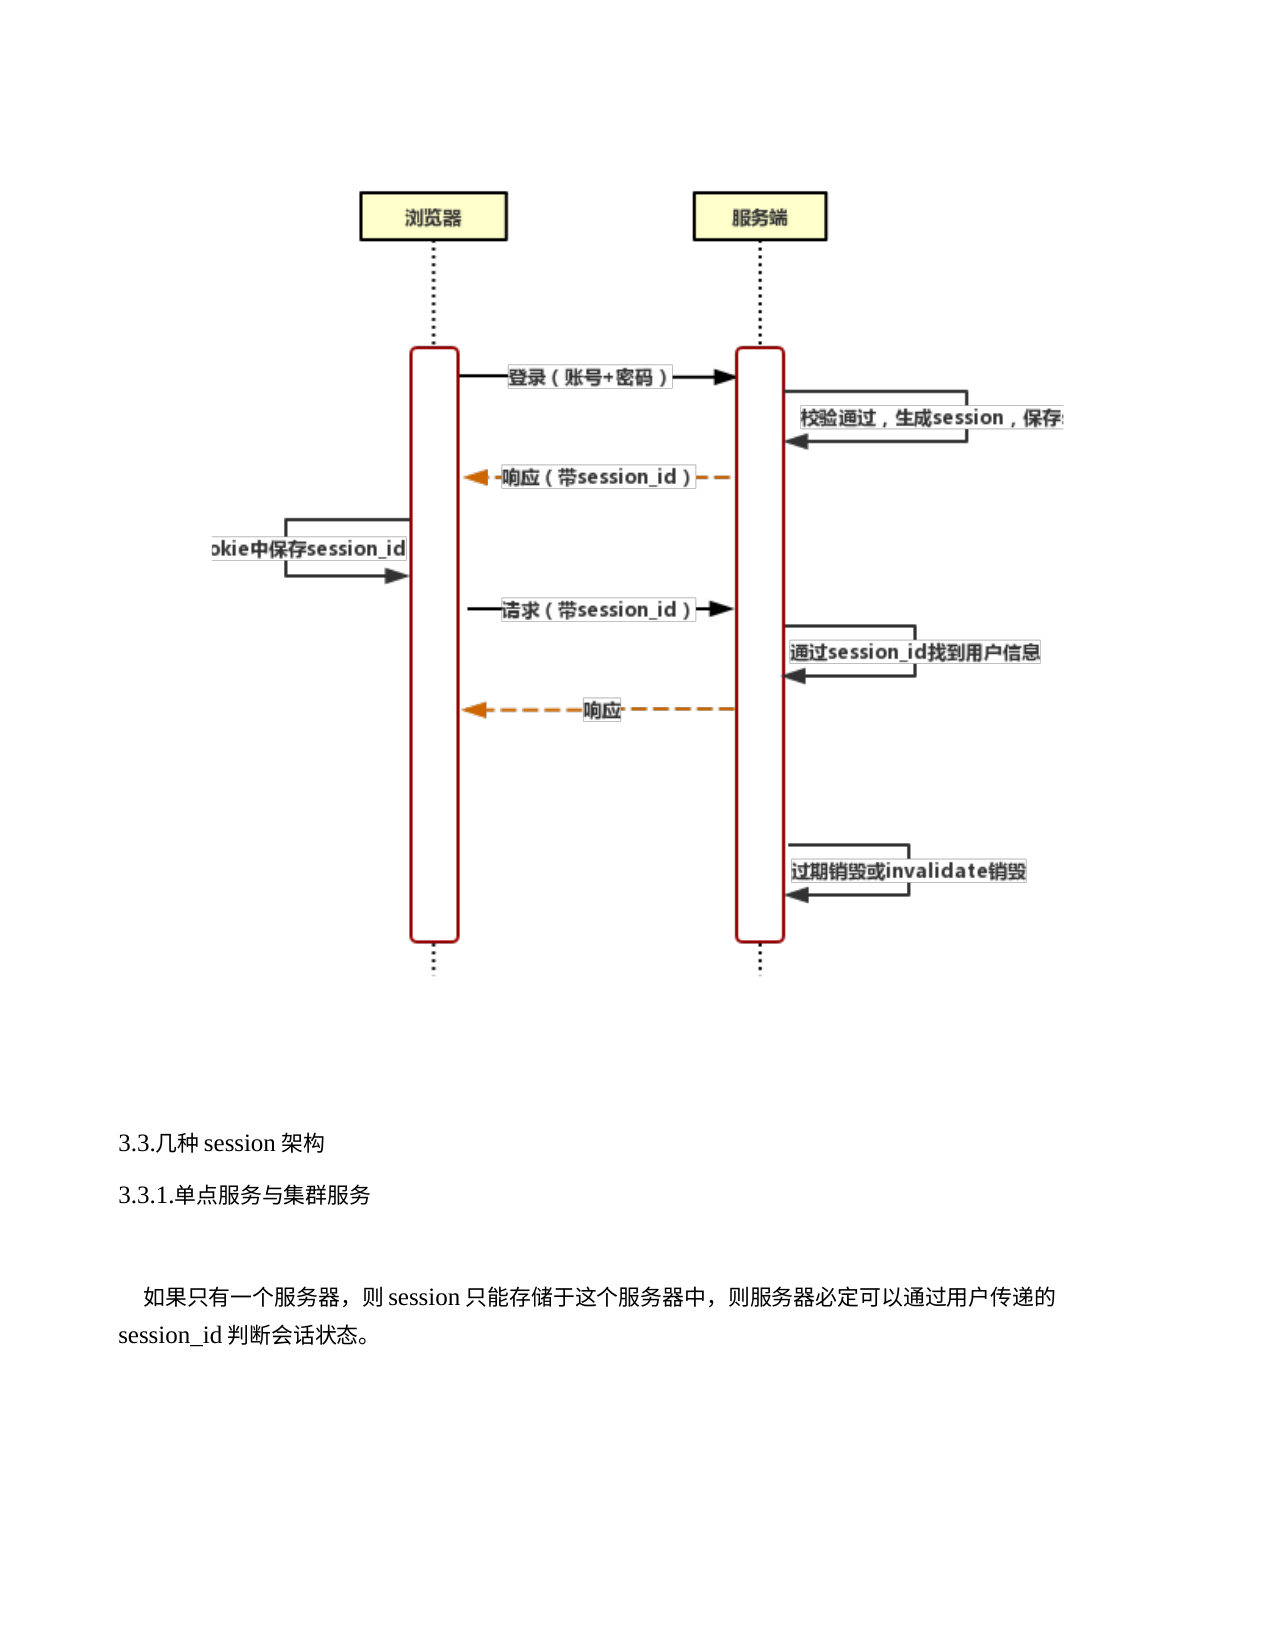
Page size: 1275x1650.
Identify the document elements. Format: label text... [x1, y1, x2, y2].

text 3.3.1.单点服务与集群服务 [118, 1178, 1157, 1210]
picture [211, 118, 1064, 1072]
text 3.3.几种session架构 [118, 1126, 1157, 1158]
text 如果只有一个服务器，则session只能存储于这个服务器中，则服务器必定可以通过用户传递的session_id判断会话状态。 [118, 1280, 1157, 1350]
